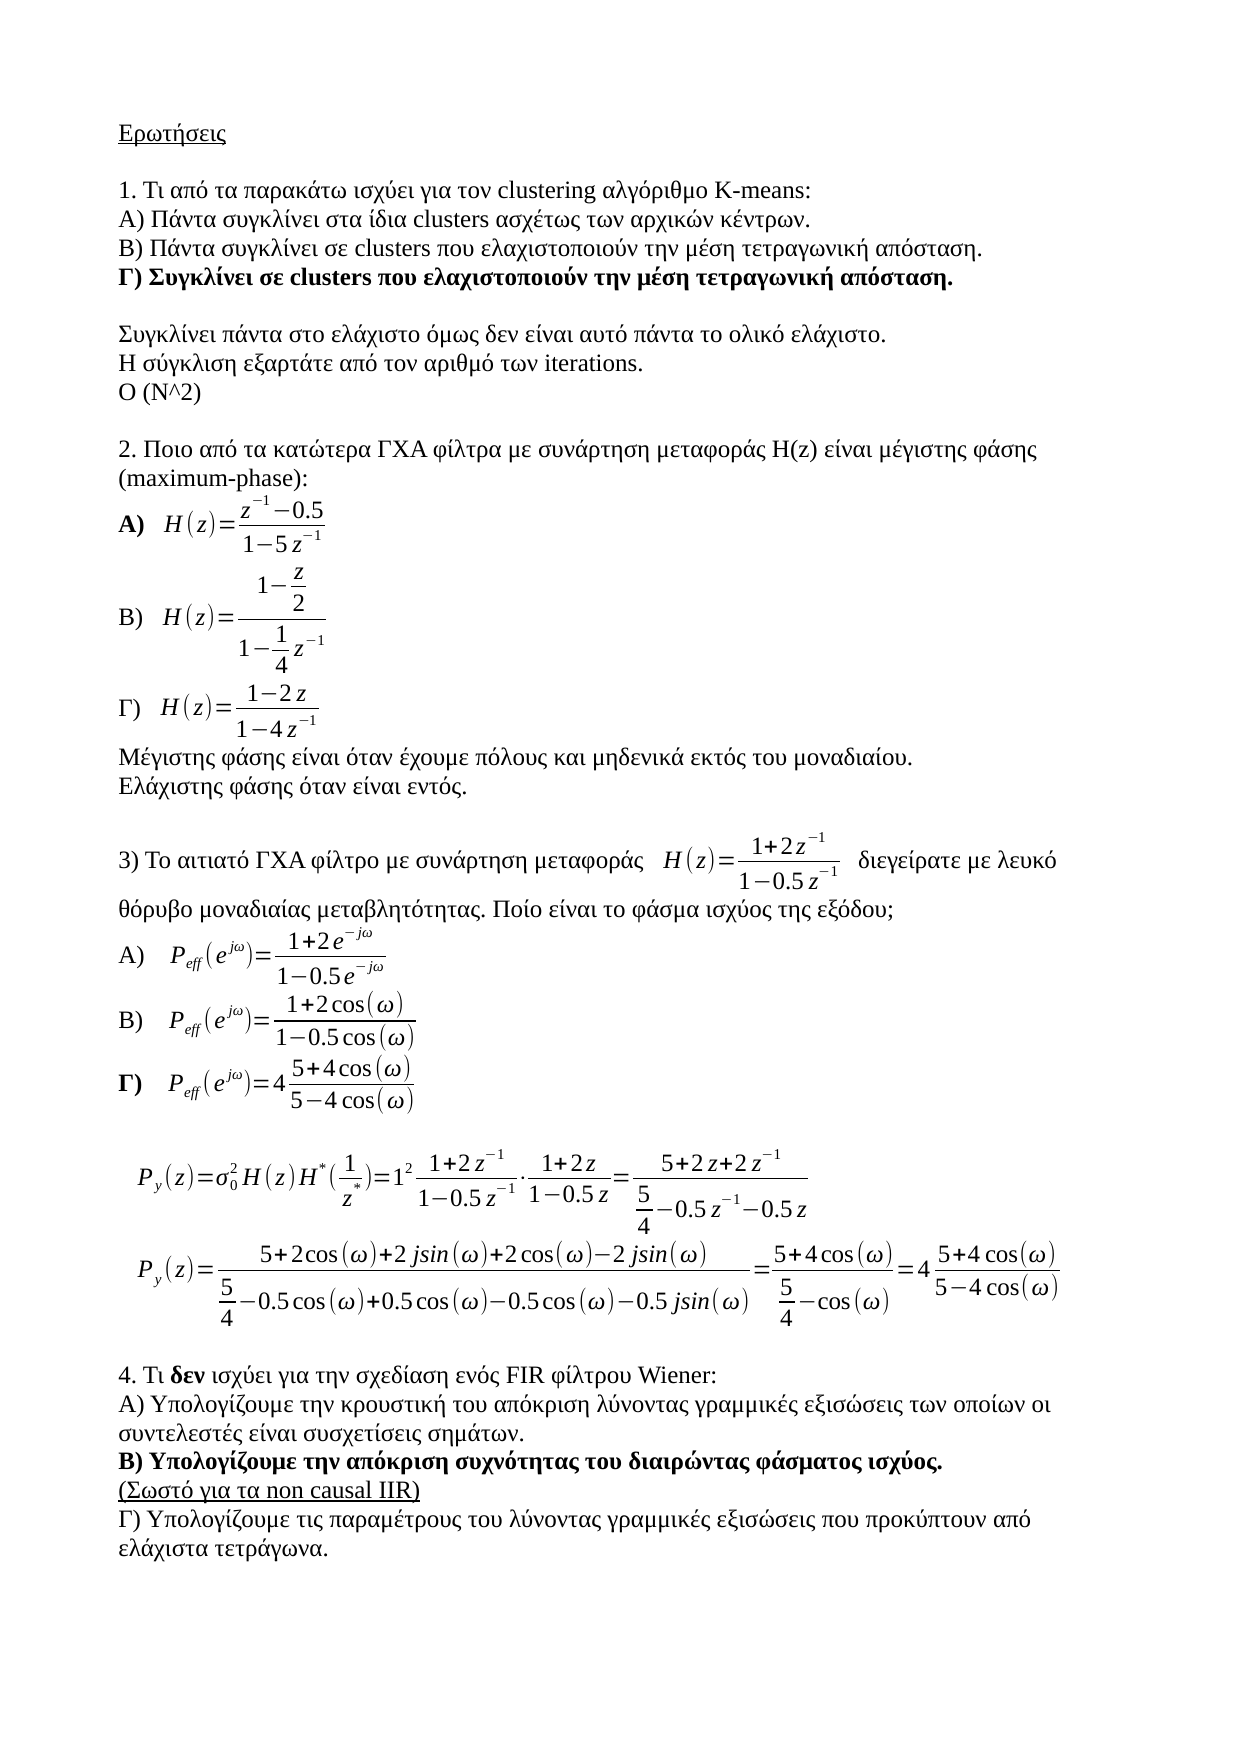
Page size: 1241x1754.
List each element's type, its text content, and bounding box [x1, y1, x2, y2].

text (Σωστό για τα non causal IIR) Γ) Υπολογίζουμε τις παραμέτρους του λύνοντας γραμμικές εξισώσεις που προκύπτουν από ελάχιστα τετράγωνα. [118, 1475, 1122, 1561]
text Α) [118, 923, 1122, 989]
text Γ) [118, 1053, 1122, 1116]
text Β) [118, 989, 1122, 1053]
text Γ) Συγκλίνει σε clusters που ελαχιστοποιούν την μέση τετραγωνική απόσταση. [118, 262, 1122, 291]
text Ελάχιστης φάσης όταν είναι εντός. [118, 771, 1122, 799]
text Ερωτήσεις [118, 118, 1122, 147]
text O (N^2) [118, 377, 1122, 406]
text Συγκλίνει πάντα στο ελάχιστο όμως δεν είναι αυτό πάντα το ολικό ελάχιστο. [118, 319, 1122, 348]
text 1. Τι από τα παρακάτω ισχύει για τον clustering αλγόριθμο K-means: [118, 176, 1122, 204]
text 2. Ποιο από τα κατώτερα ΓΧΑ φίλτρα με συνάρτηση μεταφοράς H(z) είναι μέγιστης φάσης (maximum-phase): Α) Β) Γ) [118, 434, 1122, 742]
text Α) Υπολογίζουμε την κρουστική του απόκριση λύνοντας γραμμικές εξισώσεις των οποίων οι συντελεστές είναι συσχετίσεις σημάτων. [118, 1389, 1122, 1446]
text Μέγιστης φάσης είναι όταν έχουμε πόλους και μηδενικά εκτός του μοναδιαίου. [118, 742, 1122, 771]
text Β) Πάντα συγκλίνει σε clusters που ελαχιστοποιούν την μέση τετραγωνική απόσταση. [118, 233, 1122, 262]
text Η σύγκλιση εξαρτάτε από τον αριθμό των iterations. [118, 348, 1122, 377]
text Β) Υπολογίζουμε την απόκριση συχνότητας του διαιρώντας φάσματος ισχύος. [118, 1446, 1122, 1475]
text 4. Τι δεν ισχύει για την σχεδίαση ενός FIR φίλτρου Wiener: [118, 1360, 1122, 1389]
text Α) Πάντα συγκλίνει στα ίδια clusters ασχέτως των αρχικών κέντρων. [118, 204, 1122, 233]
text 3) Το αιτιατό ΓΧΑ φίλτρο με συνάρτηση μεταφοράςδιεγείρατε με λευκό θόρυβο μοναδιαίας μεταβλητότητας. Ποίο είναι το φάσμα ισχύος της εξόδου; [118, 828, 1122, 923]
